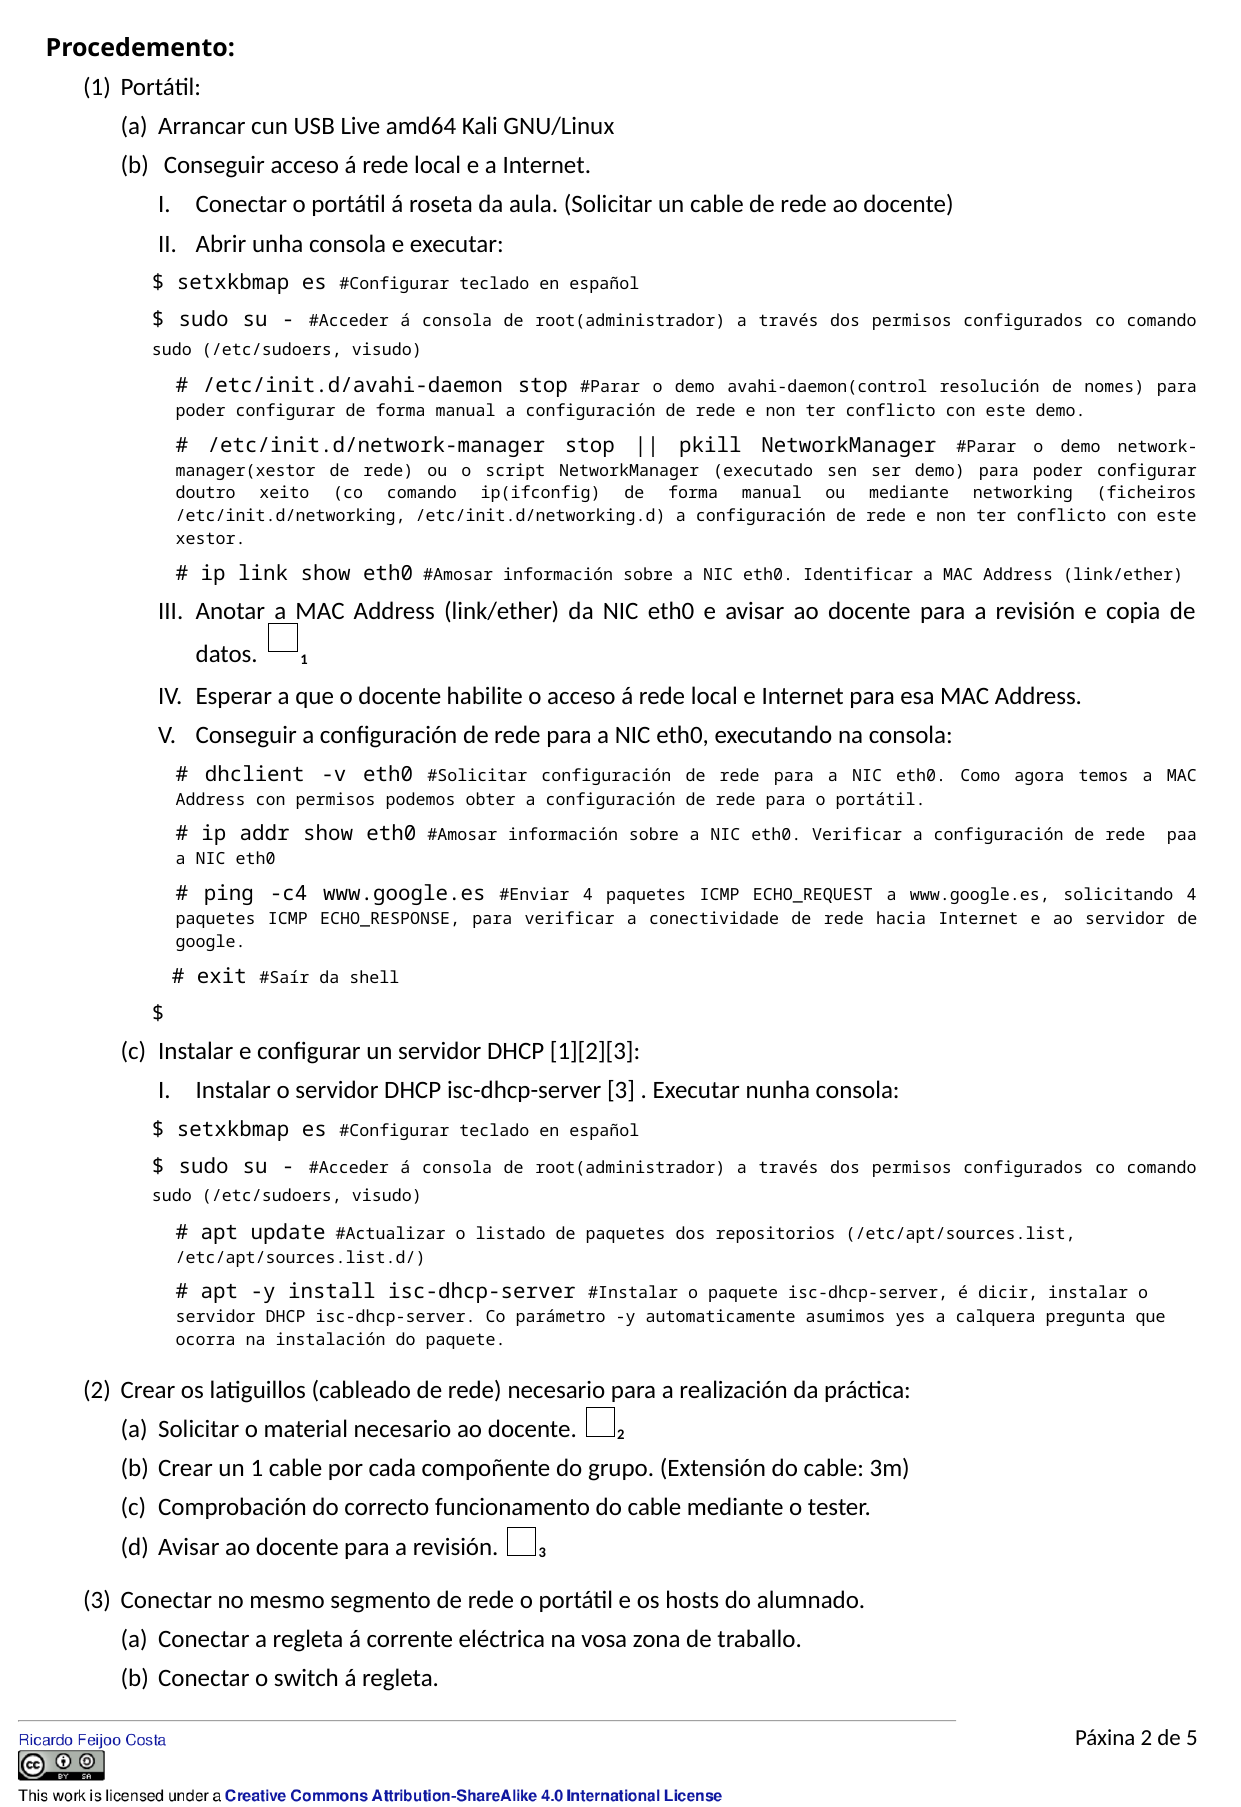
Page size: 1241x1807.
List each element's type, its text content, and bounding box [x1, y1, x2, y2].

list Conectar no mesmo segmento de rede o portátil e os hosts do alumnado. [83, 1584, 1197, 1614]
list Instalar e configurar un servidor DHCP [1][2][3]: [120, 1035, 1197, 1066]
list # apt update #Actualizar o listado de paquetes dos repositorios (/etc/apt/sources.list, /etc/apt/sources.list.d/) [140, 1217, 1197, 1268]
list Conectar o switch á regleta. [120, 1662, 1197, 1693]
list $ [116, 998, 1197, 1027]
list $ setxkbmap es #Configurar teclado en español [116, 267, 1197, 296]
list Crear os latiguillos (cableado de rede) necesario para a realización da práctica: [83, 1374, 1197, 1404]
list Comprobación do correcto funcionamento do cable mediante o tester. [120, 1492, 1197, 1522]
list $ sudo su - #Acceder á consola de root(administrador) a través dos permisos configurados co comando sudo (/etc/sudoers, visudo) [116, 304, 1197, 361]
list Conseguir a configuración de rede para a NIC eth0, executando na consola: [158, 719, 1197, 750]
list Solicitar o material necesario ao docente. 2 [120, 1413, 1197, 1443]
list # ip link show eth0 #Amosar información sobre a NIC eth0. Identificar a MAC Address (link/ether) [140, 558, 1197, 586]
list Avisar ao docente para a revisión. 3 [120, 1531, 1197, 1561]
list Instalar o servidor DHCP isc-dhcp-server [3] . Executar nunha consola: [158, 1075, 1197, 1105]
list Conectar o portátil á roseta da aula. (Solicitar un cable de rede ao docente) [158, 188, 1197, 219]
list # /etc/init.d/avahi-daemon stop #Parar o demo avahi-daemon(control resolución de nomes) para poder configurar de forma manual a configuración de rede e non ter conflicto con este demo. [140, 370, 1197, 421]
list Abrir unha consola e executar: [158, 228, 1197, 258]
text Procedemento: [45, 30, 1197, 64]
list Esperar a que o docente habilite o acceso á rede local e Internet para esa MAC Address. [158, 680, 1197, 711]
list # /etc/init.d/network-manager stop || pkill NetworkManager #Parar o demo network-manager(xestor de rede) ou o script NetworkManager (executado sen ser demo) para poder configurar doutro xeito (co comando ip(ifconfig) de forma manual ou mediante networking (ficheiros /etc/init.d/networking, /etc/init.d/networking.d) a configuración de rede e non ter conflicto con este xestor. [140, 430, 1197, 549]
list Conectar a regleta á corrente eléctrica na vosa zona de traballo. [120, 1623, 1197, 1654]
list Anotar a MAC Address (link/ether) da NIC eth0 e avisar ao docente para a revisión e copia de datos. 1 [158, 595, 1197, 671]
list # apt -y install isc-dhcp-server #Instalar o paquete isc-dhcp-server, é dicir, instalar o servidor DHCP isc-dhcp-server. Co parámetro -y automaticamente asumimos yes a calquera pregunta que ocorra na instalación do paquete. [140, 1277, 1197, 1351]
list # dhclient -v eth0 #Solicitar configuración de rede para a NIC eth0. Como agora temos a MAC Address con permisos podemos obter a configuración de rede para o portátil. [140, 759, 1197, 810]
picture [8, 1715, 957, 1806]
list Portátil: [83, 71, 1197, 101]
list # ip addr show eth0 #Amosar información sobre a NIC eth0. Verificar a configuración de rede paa a NIC eth0 [140, 818, 1197, 870]
list Conseguir acceso á rede local e a Internet. [120, 149, 1197, 180]
list # ping -c4 www.google.es #Enviar 4 paquetes ICMP ECHO_REQUEST a www.google.es, solicitando 4 paquetes ICMP ECHO_RESPONSE, para verificar a conectividade de rede hacia Internet e ao servidor de google. [140, 878, 1197, 952]
list $ setxkbmap es #Configurar teclado en español [116, 1114, 1197, 1142]
list Arrancar cun USB Live amd64 Kali GNU/Linux [120, 110, 1197, 141]
list $ sudo su - #Acceder á consola de root(administrador) a través dos permisos configurados co comando sudo (/etc/sudoers, visudo) [116, 1151, 1197, 1208]
list Crear un 1 cable por cada compoñente do grupo. (Extensión do cable: 3m) [120, 1452, 1197, 1483]
list # exit #Saír da shell [116, 961, 1197, 989]
